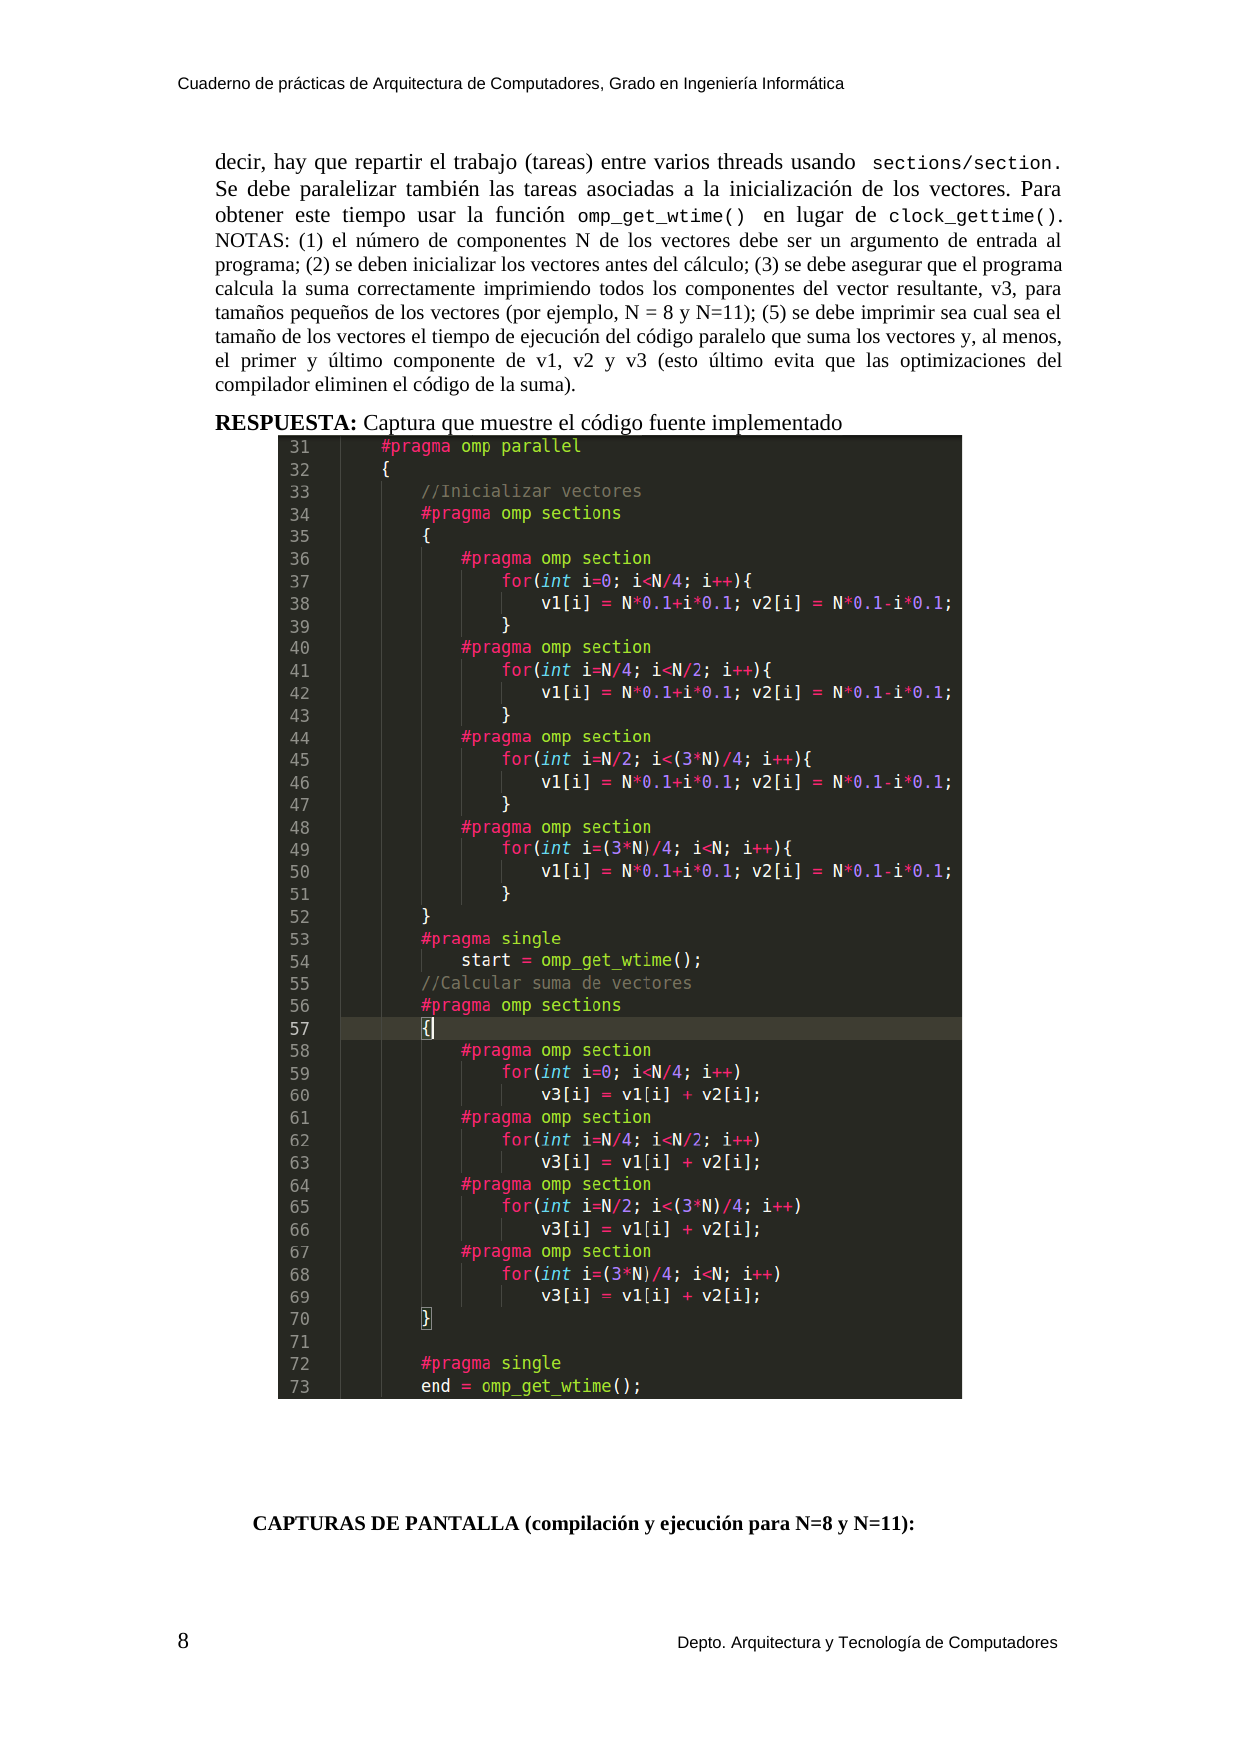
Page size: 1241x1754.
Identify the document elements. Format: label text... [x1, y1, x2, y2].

text CAPTURAS DE PANTALLA (compilación y ejecución para N=8 y N=11): [252, 1511, 1063, 1535]
text RESPUESTA: Captura que muestre el código fuente implementado [215, 409, 1063, 435]
list decir, hay que repartir el trabajo (tareas) entre varios threads usando sections/section. Se debe paralelizar también las tareas asociadas a la inicialización de los vectores. Para obtener este tiempo usar la función omp_get_wtime() en lugar de clock_gettime(). NOTAS: (1) el número de componentes N de los vectores debe ser un argumento de entrada al programa; (2) se deben inicializar los vectores antes del cálculo; (3) se debe asegurar que el programa calcula la suma correctamente imprimiendo todos los componentes del vector resultante, v3, para tamaños pequeños de los vectores (por ejemplo, N = 8 y N=11); (5) se debe imprimir sea cual sea el tamaño de los vectores el tiempo de ejecución del código paralelo que suma los vectores y, al menos, el primer y último componente de v1, v2 y v3 (esto último evita que las optimizaciones del compilador eliminen el código de la suma). [177, 148, 1063, 396]
picture [278, 435, 963, 1399]
